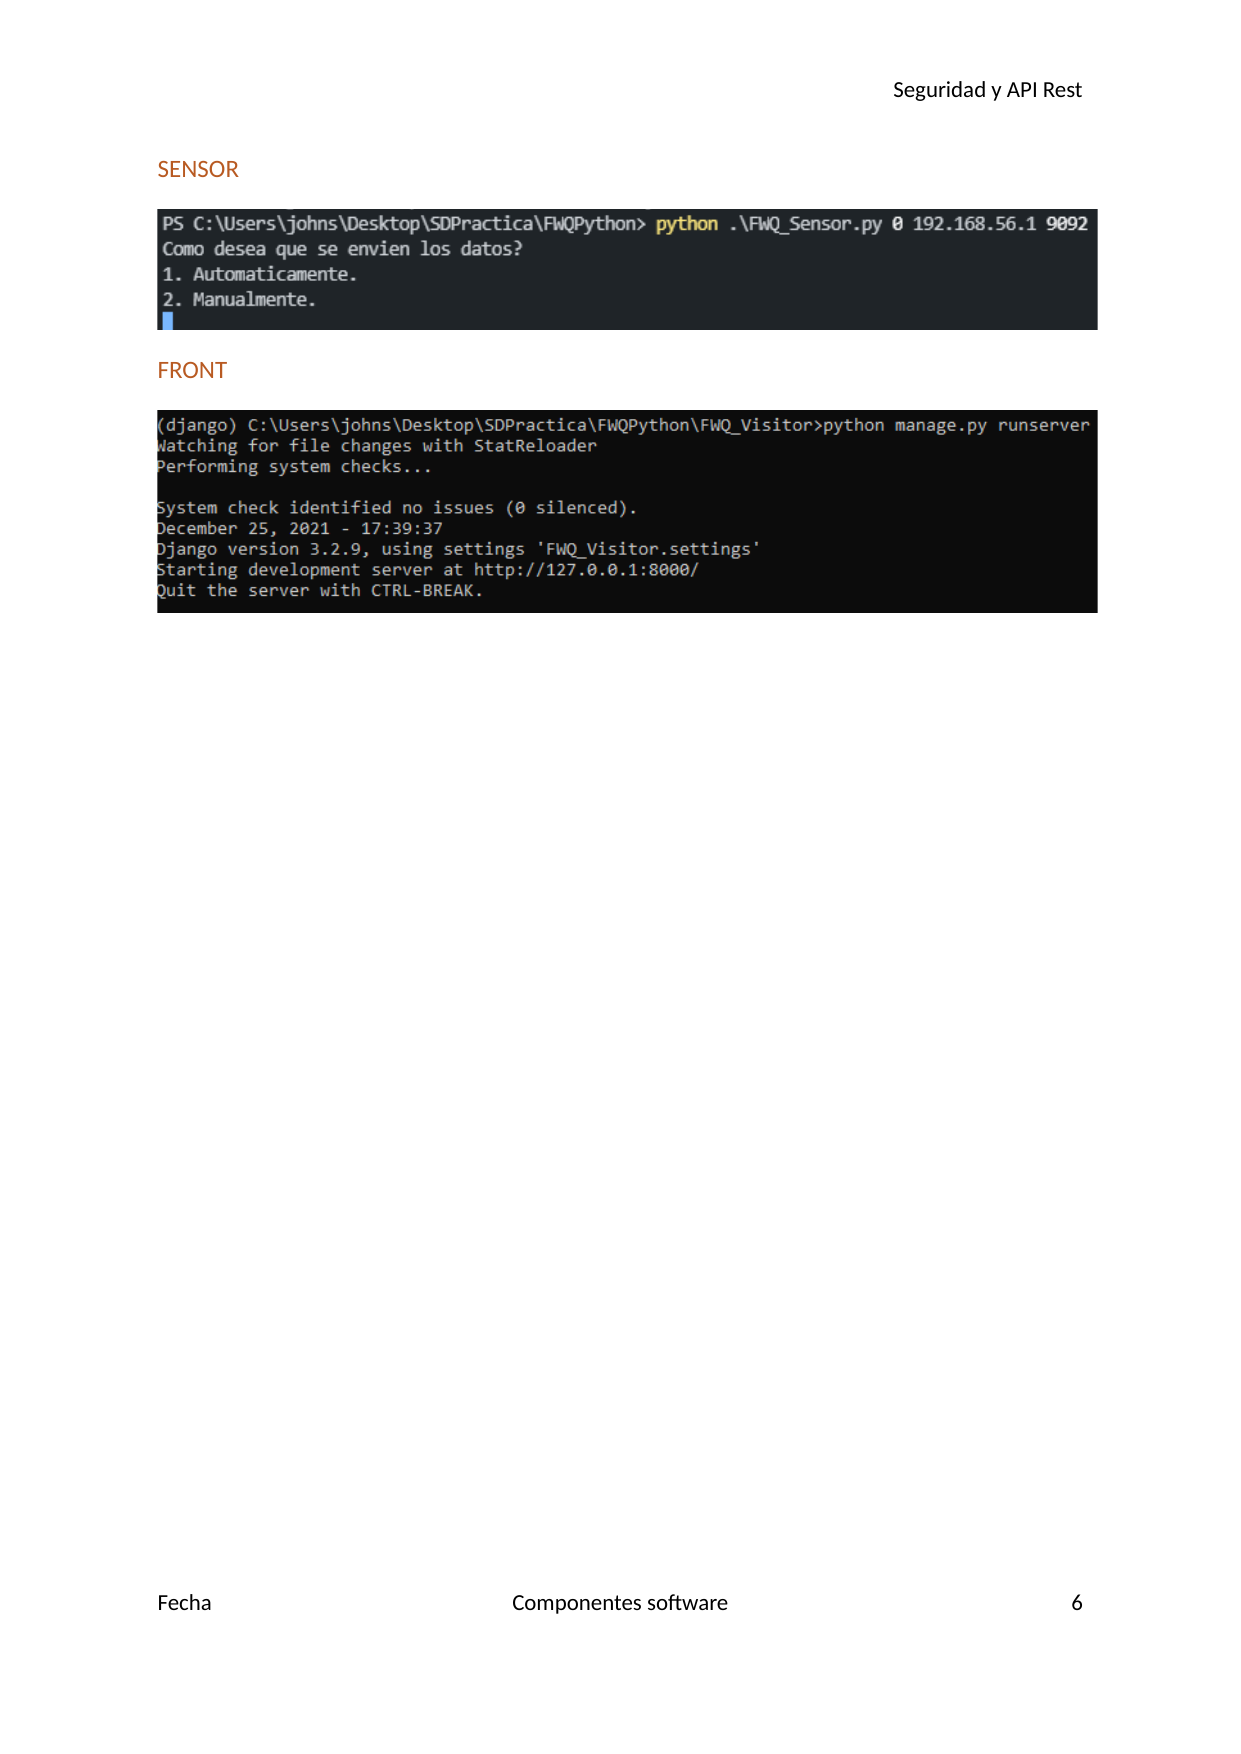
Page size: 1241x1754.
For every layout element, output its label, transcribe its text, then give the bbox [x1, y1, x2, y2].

subtitle FRONT [157, 354, 1083, 385]
subtitle sensor [157, 153, 1083, 184]
